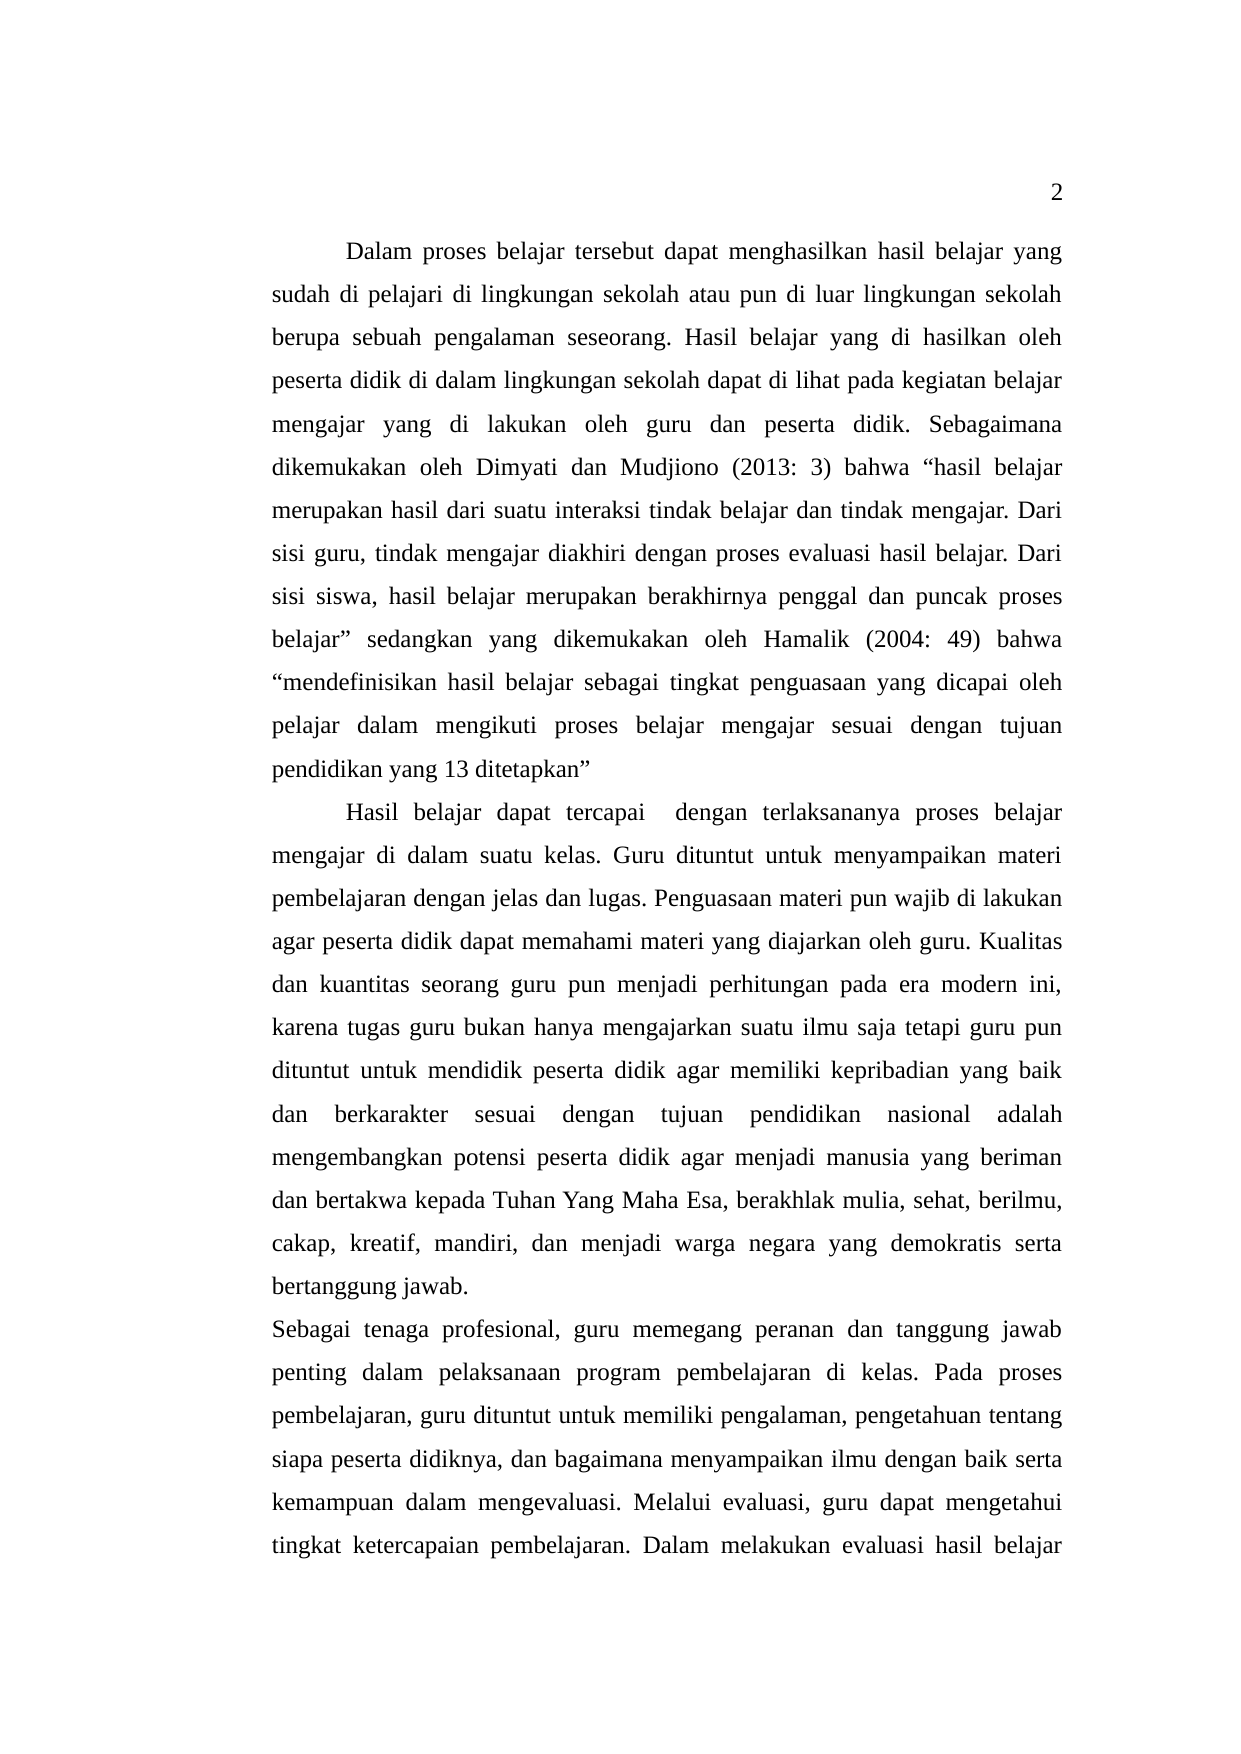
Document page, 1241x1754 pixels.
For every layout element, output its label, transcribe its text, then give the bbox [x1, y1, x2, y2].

text Hasil belajar dapat tercapai dengan terlaksananya proses belajar mengajar di dalam suatu kelas. Guru dituntut untuk menyampaikan materi pembelajaran dengan jelas dan lugas. Penguasaan materi pun wajib di lakukan agar peserta didik dapat memahami materi yang diajarkan oleh guru. Kualitas dan kuantitas seorang guru pun menjadi perhitungan pada era modern ini, karena tugas guru bukan hanya mengajarkan suatu ilmu saja tetapi guru pun dituntut untuk mendidik peserta didik agar memiliki kepribadian yang baik dan berkarakter sesuai dengan tujuan pendidikan nasional adalah mengembangkan potensi peserta didik agar menjadi manusia yang beriman dan bertakwa kepada Tuhan Yang Maha Esa, berakhlak mulia, sehat, berilmu, cakap, kreatif, mandiri, dan menjadi warga negara yang demokratis serta bertanggung jawab. [272, 797, 1063, 1300]
text Sebagai tenaga profesional, guru memegang peranan dan tanggung jawab penting dalam pelaksanaan program pembelajaran di kelas. Pada proses pembelajaran, guru dituntut untuk memiliki pengalaman, pengetahuan tentang siapa peserta didiknya, dan bagaimana menyampaikan ilmu dengan baik serta kemampuan dalam mengevaluasi. Melalui evaluasi, guru dapat mengetahui tingkat ketercapaian pembelajaran. Dalam melakukan evaluasi hasil belajar [272, 1314, 1063, 1559]
text Dalam proses belajar tersebut dapat menghasilkan hasil belajar yang sudah di pelajari di lingkungan sekolah atau pun di luar lingkungan sekolah berupa sebuah pengalaman seseorang. Hasil belajar yang di hasilkan oleh peserta didik di dalam lingkungan sekolah dapat di lihat pada kegiatan belajar mengajar yang di lakukan oleh guru dan peserta didik. Sebagaimana dikemukakan oleh Dimyati dan Mudjiono (2013: 3) bahwa “hasil belajar merupakan hasil dari suatu interaksi tindak belajar dan tindak mengajar. Dari sisi guru, tindak mengajar diakhiri dengan proses evaluasi hasil belajar. Dari sisi siswa, hasil belajar merupakan berakhirnya penggal dan puncak proses belajar” sedangkan yang dikemukakan oleh Hamalik (2004: 49) bahwa “mendefinisikan hasil belajar sebagai tingkat penguasaan yang dicapai oleh pelajar dalam mengikuti proses belajar mengajar sesuai dengan tujuan pendidikan yang 13 ditetapkan” [272, 236, 1063, 782]
